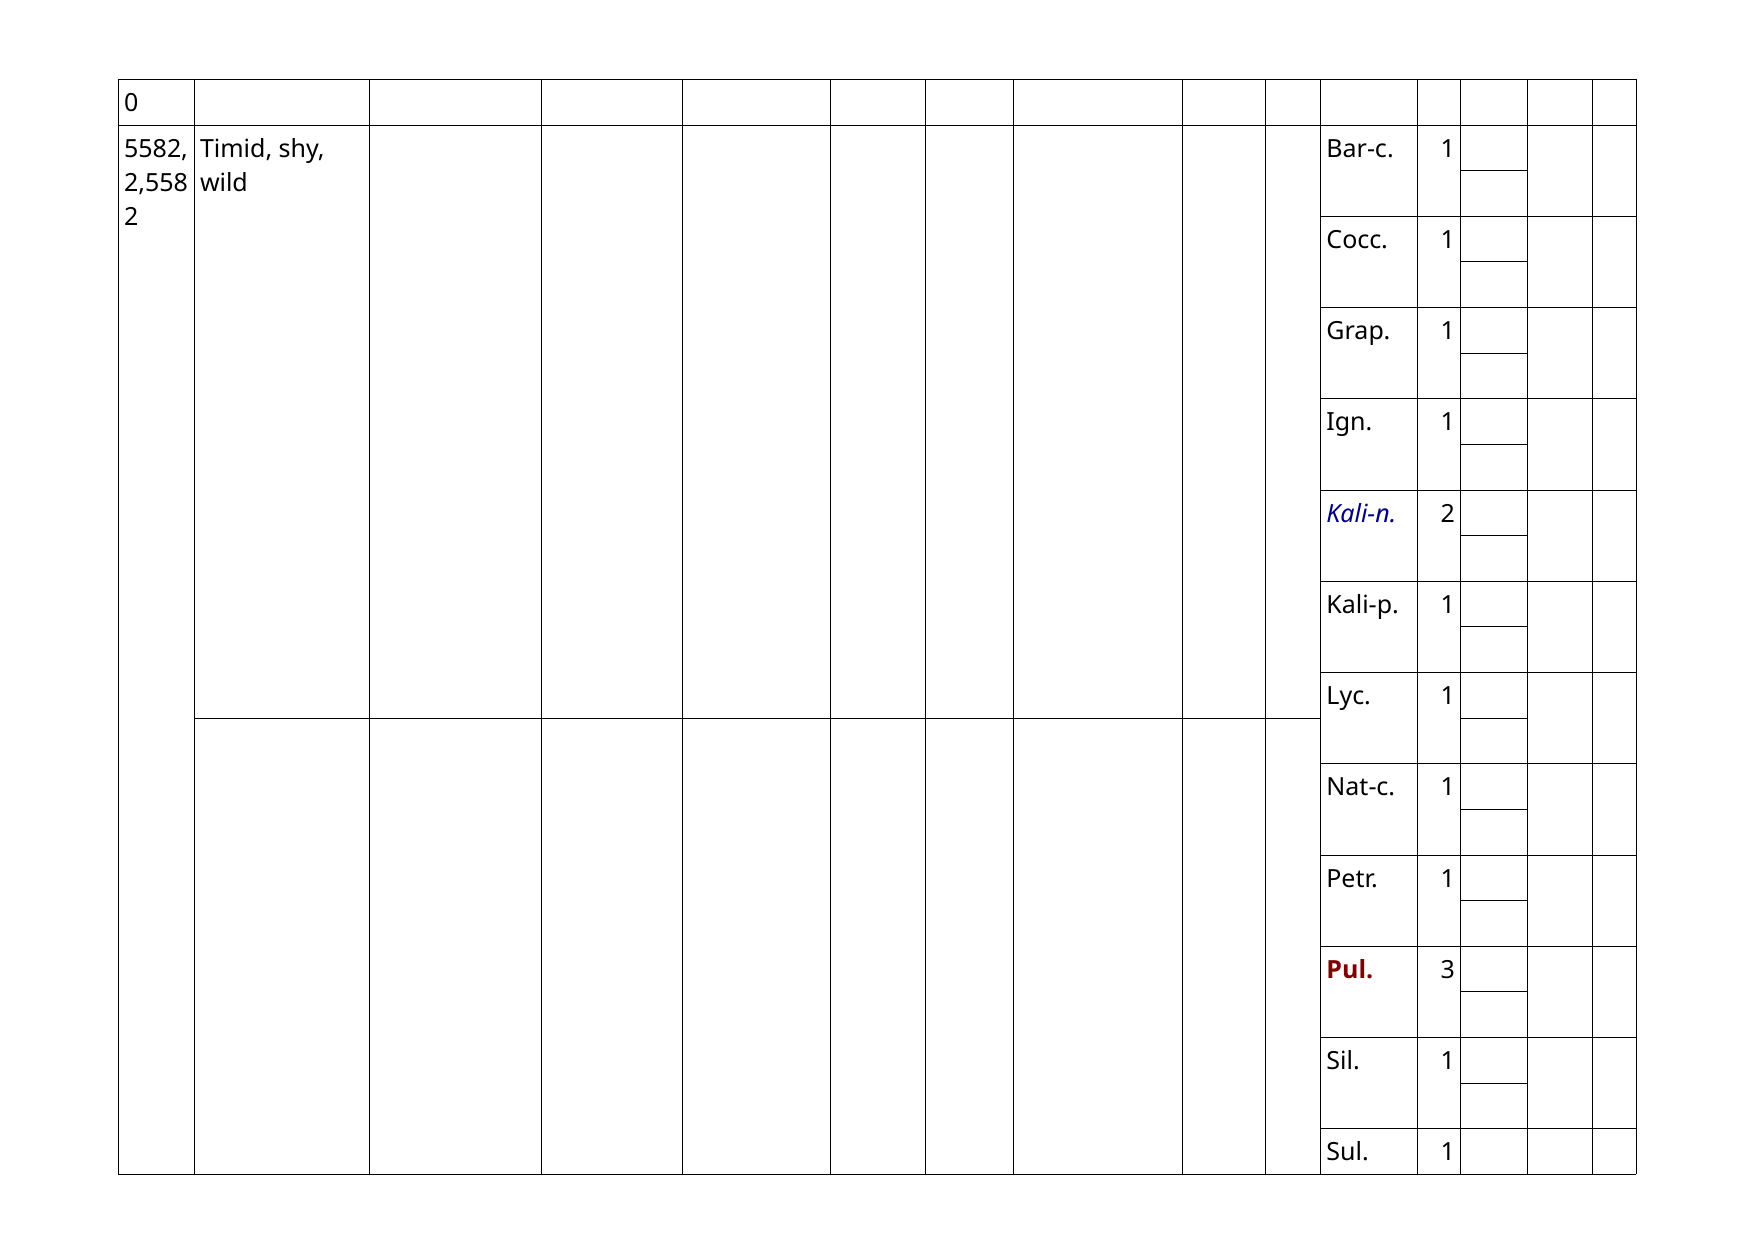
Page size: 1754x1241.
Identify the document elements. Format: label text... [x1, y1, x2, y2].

table_cell 0 [119, 80, 194, 124]
table_cell [1183, 80, 1265, 124]
table_cell 1 [1418, 126, 1460, 216]
table_cell [1461, 354, 1527, 398]
table_cell [1593, 764, 1636, 854]
table_cell [1593, 582, 1636, 672]
table_cell [1183, 126, 1265, 718]
table_cell [1461, 1038, 1527, 1083]
table_cell Sil. [1321, 1038, 1417, 1128]
table_cell [1528, 491, 1592, 581]
table_cell [195, 80, 369, 124]
table_cell Ign. [1321, 399, 1417, 489]
table_cell [1528, 1129, 1592, 1174]
table_cell 1 [1418, 1038, 1460, 1128]
table_cell [683, 80, 830, 124]
table_cell Grap. [1321, 308, 1417, 398]
table_cell [1014, 80, 1182, 124]
table_cell [1528, 126, 1592, 216]
table_cell [1593, 856, 1636, 946]
table_cell [1461, 1129, 1527, 1174]
table_cell [1266, 126, 1320, 718]
table_cell [542, 80, 682, 124]
table_cell [1528, 947, 1592, 1037]
table_cell Timid, shy, wild [195, 126, 369, 718]
table_cell [1266, 719, 1320, 1174]
table_cell 1 [1418, 308, 1460, 398]
table_cell [831, 80, 925, 124]
table_cell Kali-p. [1321, 582, 1417, 672]
table_cell [1528, 582, 1592, 672]
table_cell [1593, 399, 1636, 489]
table_cell 2 [1418, 491, 1460, 581]
table_cell [1528, 1038, 1592, 1128]
table_cell [1528, 308, 1592, 398]
table_cell [1014, 126, 1182, 718]
table_cell [1593, 1038, 1636, 1128]
table_cell [1528, 80, 1592, 124]
table_cell [370, 719, 541, 1174]
table_cell Cocc. [1321, 217, 1417, 307]
table_cell [1593, 947, 1636, 1037]
table_cell Nat-c. [1321, 764, 1417, 854]
table_cell [1461, 126, 1527, 170]
table_cell [1593, 1129, 1636, 1174]
table_cell Pul. [1321, 947, 1417, 1037]
table_cell Petr. [1321, 856, 1417, 946]
table_cell 1 [1418, 673, 1460, 763]
table_cell [1461, 80, 1527, 124]
table_cell [926, 126, 1013, 718]
table_cell [1461, 217, 1527, 261]
table_cell [1183, 719, 1265, 1174]
table_cell [1266, 80, 1320, 124]
table_cell [1418, 80, 1460, 124]
table_cell [1593, 217, 1636, 307]
table_cell [1461, 308, 1527, 353]
table_cell [1461, 992, 1527, 1037]
table_cell 5582,2,5582 [119, 126, 194, 1174]
table_cell Bar-c. [1321, 126, 1417, 216]
table_cell [542, 719, 682, 1174]
table_cell [1461, 901, 1527, 946]
table_cell [1461, 673, 1527, 718]
table_cell [1593, 308, 1636, 398]
table_cell [1593, 491, 1636, 581]
table_cell 3 [1418, 947, 1460, 1037]
table_cell [1461, 491, 1527, 535]
table_cell [1461, 445, 1527, 489]
table_cell [1461, 627, 1527, 672]
table_cell 1 [1418, 217, 1460, 307]
table_cell [1528, 856, 1592, 946]
table_cell [1461, 764, 1527, 809]
table_cell [1593, 126, 1636, 216]
table_cell [1593, 80, 1636, 124]
table_cell [926, 719, 1013, 1174]
table_cell 1 [1418, 399, 1460, 489]
table_cell [1528, 764, 1592, 854]
table_cell [1461, 719, 1527, 763]
table_cell [195, 719, 369, 1174]
table_cell 1 [1418, 856, 1460, 946]
table_cell [1461, 856, 1527, 900]
table_cell 1 [1418, 582, 1460, 672]
table_cell Lyc. [1321, 673, 1417, 763]
table_cell [1461, 582, 1527, 626]
table_cell [1461, 536, 1527, 581]
table_cell [1461, 1084, 1527, 1128]
table_cell [926, 80, 1013, 124]
table_cell [1461, 262, 1527, 307]
table_cell [1014, 719, 1182, 1174]
table_cell [831, 719, 925, 1174]
table_cell 1 [1418, 764, 1460, 854]
table_cell [1321, 80, 1417, 124]
table_cell [683, 719, 830, 1174]
table_cell 1 [1418, 1129, 1460, 1174]
table_cell [1593, 673, 1636, 763]
table_cell [1461, 810, 1527, 854]
table_cell [1461, 947, 1527, 991]
table_cell Sul. [1321, 1129, 1417, 1174]
table_cell [1528, 217, 1592, 307]
table_cell [831, 126, 925, 718]
table_cell [370, 126, 541, 718]
table_cell [1461, 399, 1527, 444]
table_cell [542, 126, 682, 718]
table_cell Kali-n. [1321, 491, 1417, 581]
table_cell [1461, 171, 1527, 216]
table_cell [370, 80, 541, 124]
table_cell [683, 126, 830, 718]
table_cell [1528, 399, 1592, 489]
table_cell [1528, 673, 1592, 763]
